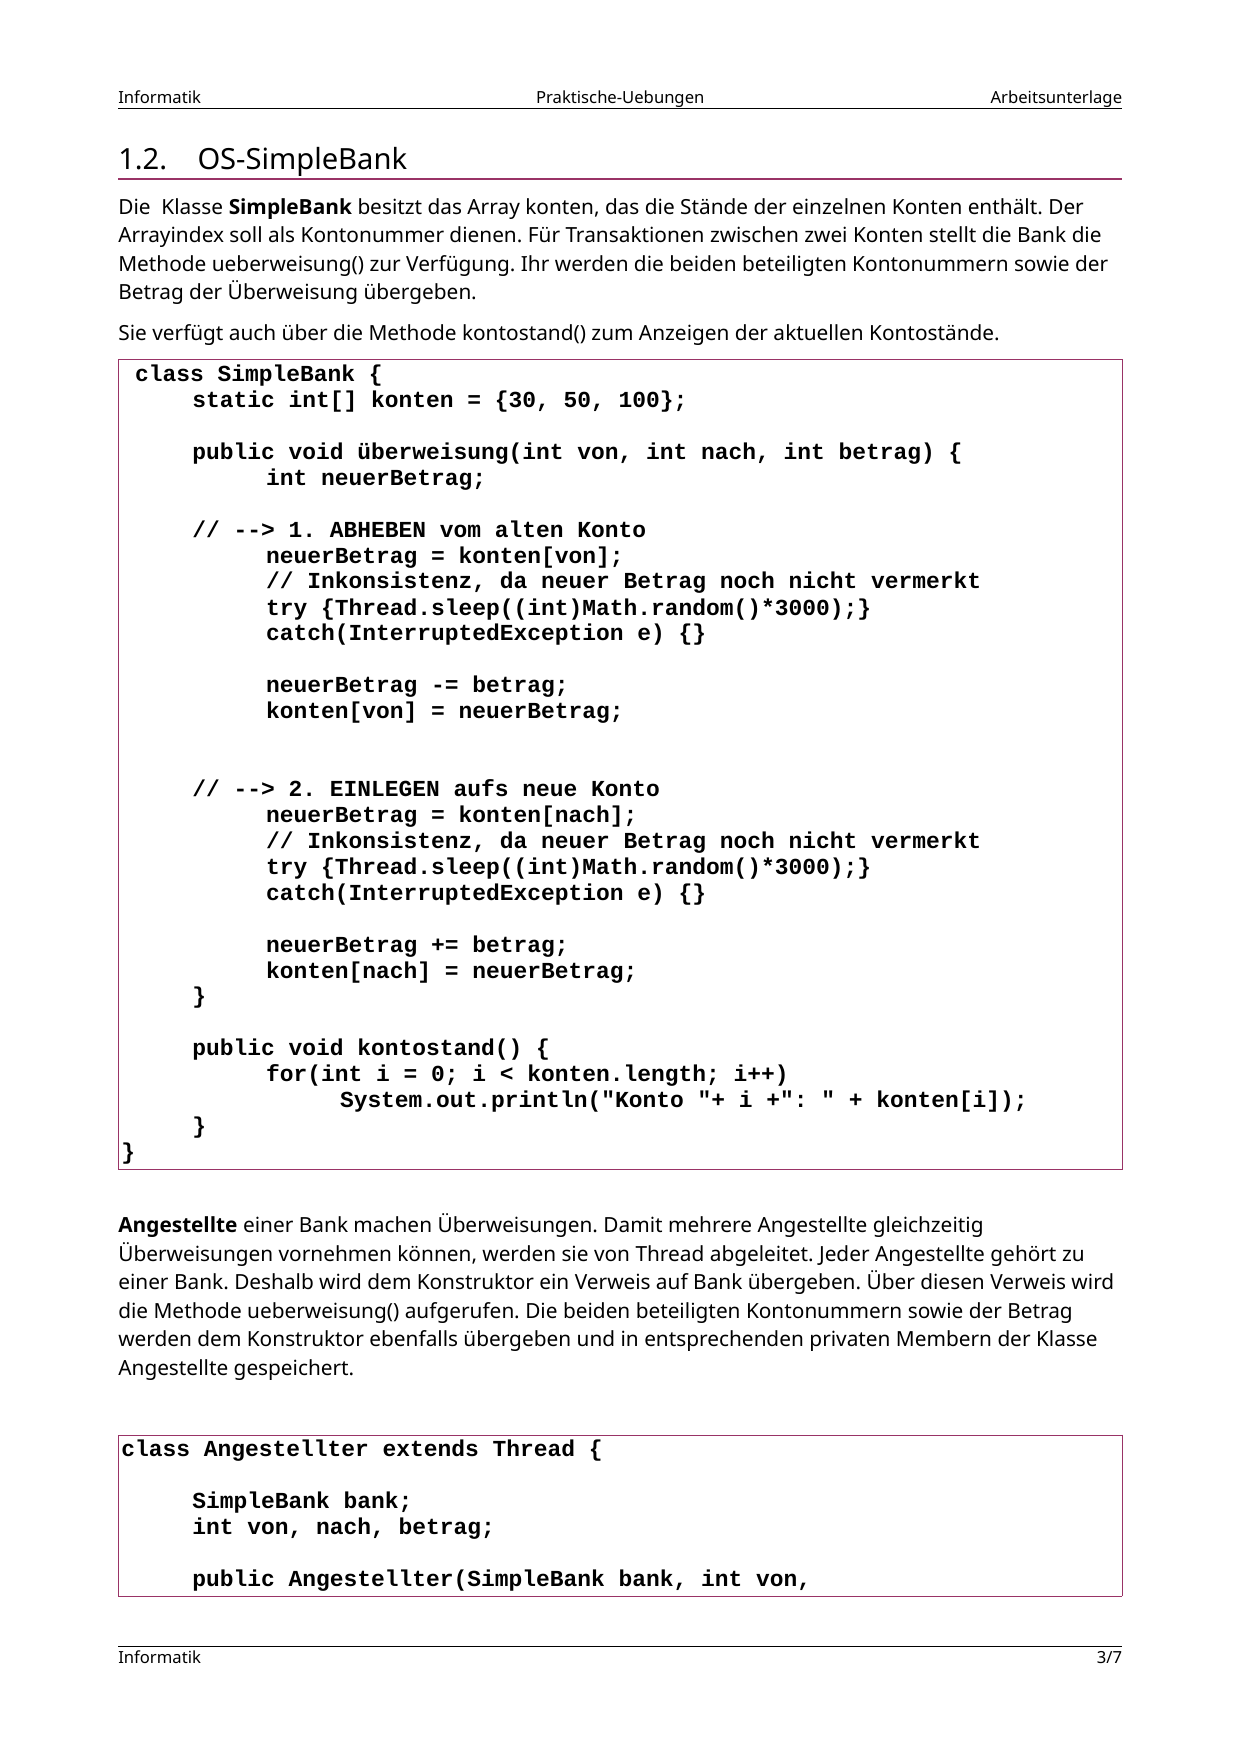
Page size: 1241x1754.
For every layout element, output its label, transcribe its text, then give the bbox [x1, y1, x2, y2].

text int neuerBetrag; [119, 463, 1122, 489]
text neuerBetrag = konten[von]; [119, 541, 1122, 567]
text class SimpleBank { [119, 360, 1122, 385]
text // --> 2. EINLEGEN aufs neue Konto [119, 774, 1122, 800]
text Angestellte einer Bank machen Überweisungen. Damit mehrere Angestellte gleichzeitig Überweisungen vornehmen können, werden sie von Thread abgeleitet. Jeder Angestellte gehört zu einer Bank. Deshalb wird dem Konstruktor ein Verweis auf Bank übergeben. Über diesen Verweis wird die Methode ueberweisung() aufgerufen. Die beiden beteiligten Kontonummern sowie der Betrag werden dem Konstruktor ebenfalls übergeben und in entsprechenden privaten Membern der Klasse Angestellte gespeichert. [118, 1210, 1122, 1381]
text try {Thread.sleep((int)Math.random()*3000);} [119, 593, 1122, 619]
text int von, nach, betrag; [119, 1512, 1122, 1538]
text try {Thread.sleep((int)Math.random()*3000);} [119, 852, 1122, 878]
text } [119, 982, 1122, 1008]
text } [119, 1112, 1122, 1137]
subtitle OS-SimpleBank [118, 138, 1122, 178]
text neuerBetrag += betrag; [119, 930, 1122, 956]
text konten[von] = neuerBetrag; [119, 697, 1122, 722]
text Sie verfügt auch über die Methode kontostand() zum Anzeigen der aktuellen Kontostände. [118, 318, 1122, 347]
text public void überweisung(int von, int nach, int betrag) { [119, 437, 1122, 463]
text // --> 1. ABHEBEN vom alten Konto [119, 515, 1122, 541]
text public void kontostand() { [119, 1034, 1122, 1060]
text neuerBetrag = konten[nach]; [119, 800, 1122, 826]
text static int[] konten = {30, 50, 100}; [119, 385, 1122, 411]
text catch(InterruptedException e) {} [119, 619, 1122, 645]
text public Angestellter(SimpleBank bank, int von, [119, 1564, 1122, 1596]
text // Inkonsistenz, da neuer Betrag noch nicht vermerkt [119, 826, 1122, 852]
text } [119, 1137, 1122, 1169]
text SimpleBank bank; [119, 1486, 1122, 1512]
text konten[nach] = neuerBetrag; [119, 956, 1122, 982]
text for(int i = 0; i < konten.length; i++) [119, 1060, 1122, 1086]
text class Angestellter extends Thread { [119, 1436, 1122, 1460]
text neuerBetrag -= betrag; [119, 671, 1122, 697]
text Die Klasse SimpleBank besitzt das Array konten, das die Stände der einzelnen Konten enthält. Der Arrayindex soll als Kontonummer dienen. Für Transaktionen zwischen zwei Konten stellt die Bank die Methode ueberweisung() zur Verfügung. Ihr werden die beiden beteiligten Kontonummern sowie der Betrag der Überweisung übergeben. [118, 192, 1122, 306]
text System.out.println("Konto "+ i +": " + konten[i]); [119, 1086, 1122, 1112]
text // Inkonsistenz, da neuer Betrag noch nicht vermerkt [119, 567, 1122, 593]
text catch(InterruptedException e) {} [119, 878, 1122, 904]
